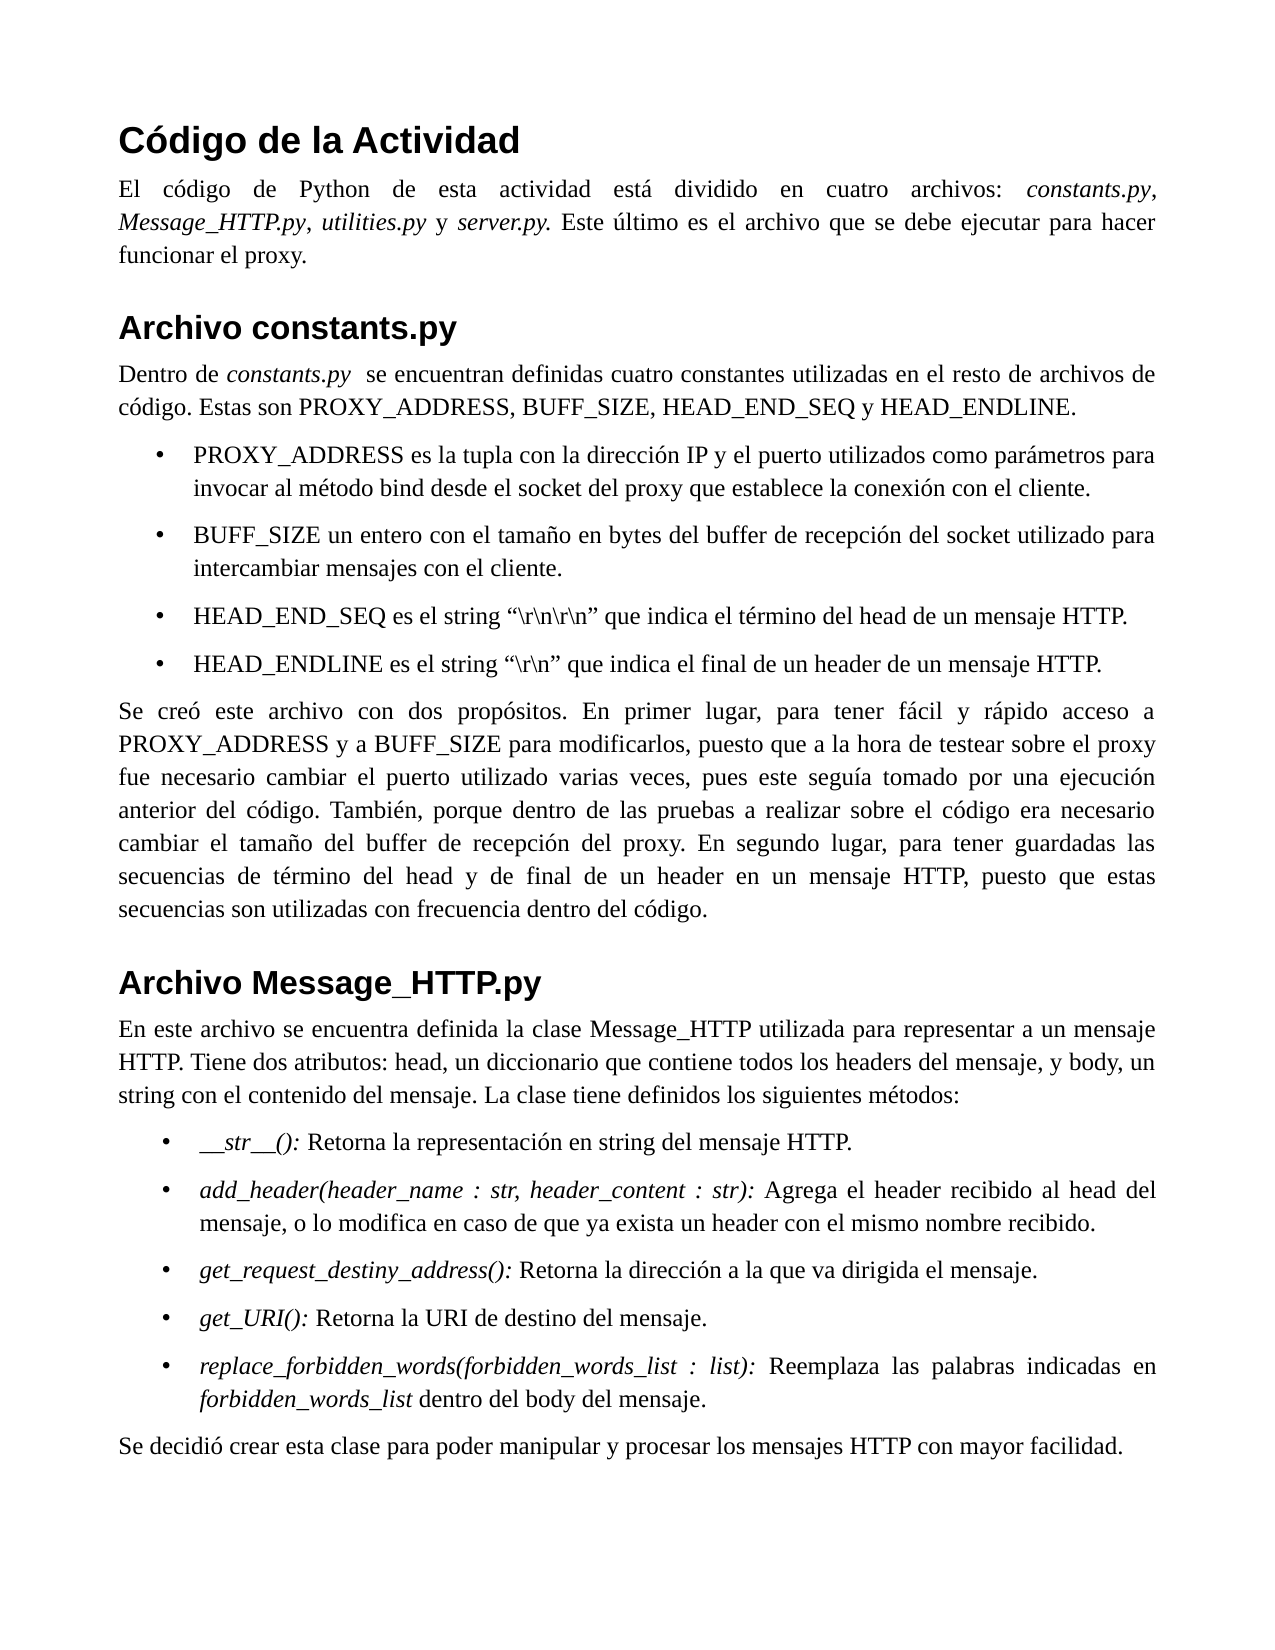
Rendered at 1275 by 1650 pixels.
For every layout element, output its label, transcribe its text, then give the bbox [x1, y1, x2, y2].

list HEAD_END_SEQ es el string “\r\n\r\n” que indica el término del head de un mensaje HTTP. [156, 601, 1157, 630]
list replace_forbidden_words(forbidden_words_list : list): Reemplaza las palabras indicadas en forbidden_words_list dentro del body del mensaje. [162, 1351, 1157, 1413]
subtitle Código de la Actividad [118, 118, 1157, 161]
subtitle Archivo constants.py [118, 308, 1157, 347]
list PROXY_ADDRESS es la tupla con la dirección IP y el puerto utilizados como parámetros para invocar al método bind desde el socket del proxy que establece la conexión con el cliente. [156, 440, 1157, 502]
list HEAD_ENDLINE es el string “\r\n” que indica el final de un header de un mensaje HTTP. [156, 649, 1157, 677]
list BUFF_SIZE un entero con el tamaño en bytes del buffer de recepción del socket utilizado para intercambiar mensajes con el cliente. [156, 520, 1157, 582]
text Dentro de constants.py se encuentran definidas cuatro constantes utilizadas en el resto de archivos de código. Estas son PROXY_ADDRESS, BUFF_SIZE, HEAD_END_SEQ y HEAD_ENDLINE. [118, 359, 1157, 421]
list get_URI(): Retorna la URI de destino del mensaje. [162, 1303, 1157, 1332]
text En este archivo se encuentra definida la clase Message_HTTP utilizada para representar a un mensaje HTTP. Tiene dos atributos: head, un diccionario que contiene todos los headers del mensaje, y body, un string con el contenido del mensaje. La clase tiene definidos los siguientes métodos: [118, 1014, 1157, 1108]
text Se creó este archivo con dos propósitos. En primer lugar, para tener fácil y rápido acceso a PROXY_ADDRESS y a BUFF_SIZE para modificarlos, puesto que a la hora de testear sobre el proxy fue necesario cambiar el puerto utilizado varias veces, pues este seguía tomado por una ejecución anterior del código. También, porque dentro de las pruebas a realizar sobre el código era necesario cambiar el tamaño del buffer de recepción del proxy. En segundo lugar, para tener guardadas las secuencias de término del head y de final de un header en un mensaje HTTP, puesto que estas secuencias son utilizadas con frecuencia dentro del código. [118, 696, 1157, 923]
text Se decidió crear esta clase para poder manipular y procesar los mensajes HTTP con mayor facilidad. [118, 1431, 1157, 1460]
list __str__(): Retorna la representación en string del mensaje HTTP. [162, 1127, 1157, 1156]
list get_request_destiny_address(): Retorna la dirección a la que va dirigida el mensaje. [162, 1256, 1157, 1284]
list add_header(header_name : str, header_content : str): Agrega el header recibido al head del mensaje, o lo modifica en caso de que ya exista un header con el mismo nombre recibido. [162, 1175, 1157, 1237]
subtitle Archivo Message_HTTP.py [118, 963, 1157, 1001]
text El código de Python de esta actividad está dividido en cuatro archivos: constants.py, Message_HTTP.py, utilities.py y server.py. Este último es el archivo que se debe ejecutar para hacer funcionar el proxy. [118, 174, 1157, 268]
